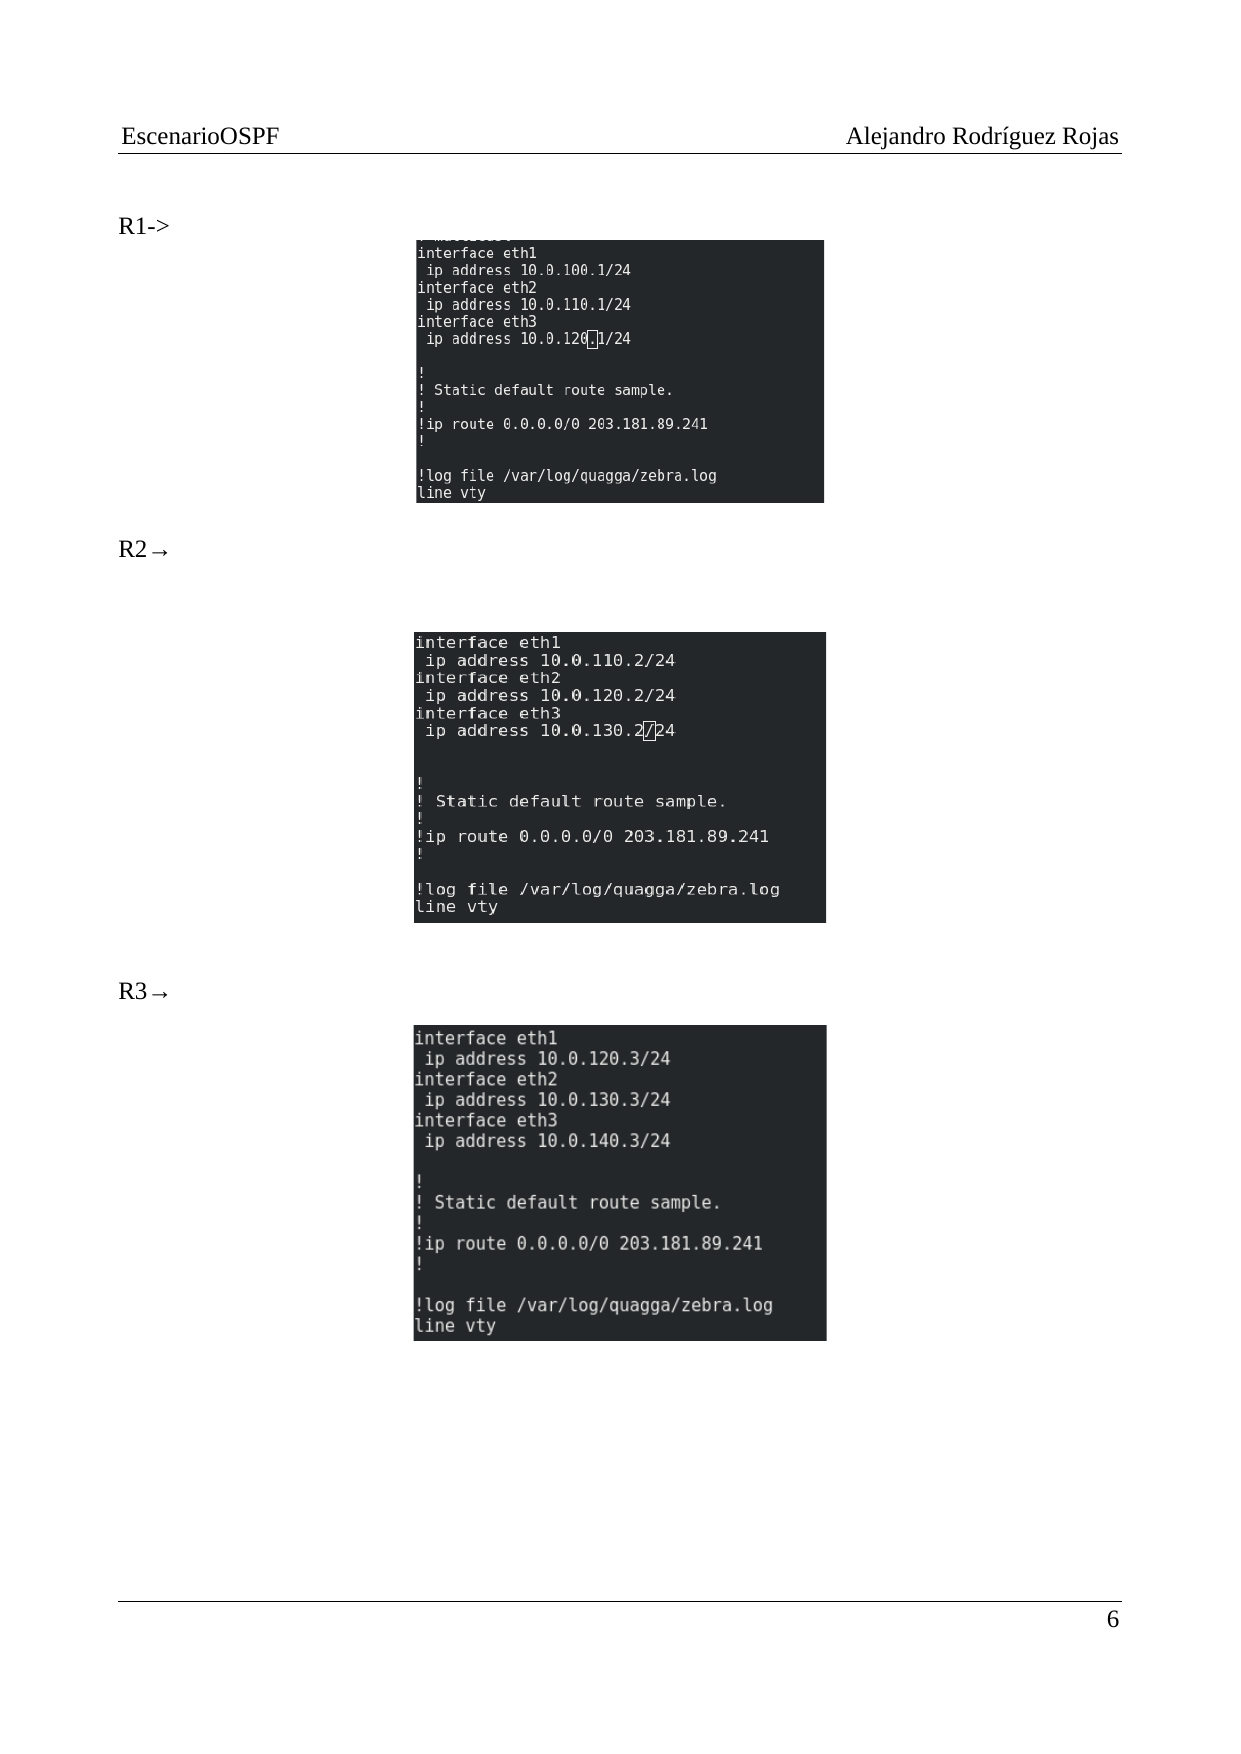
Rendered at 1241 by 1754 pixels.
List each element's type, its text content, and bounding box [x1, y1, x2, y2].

text R1-> [118, 211, 1122, 240]
text R3→ [118, 976, 1122, 1005]
text R2→ [118, 534, 1122, 563]
